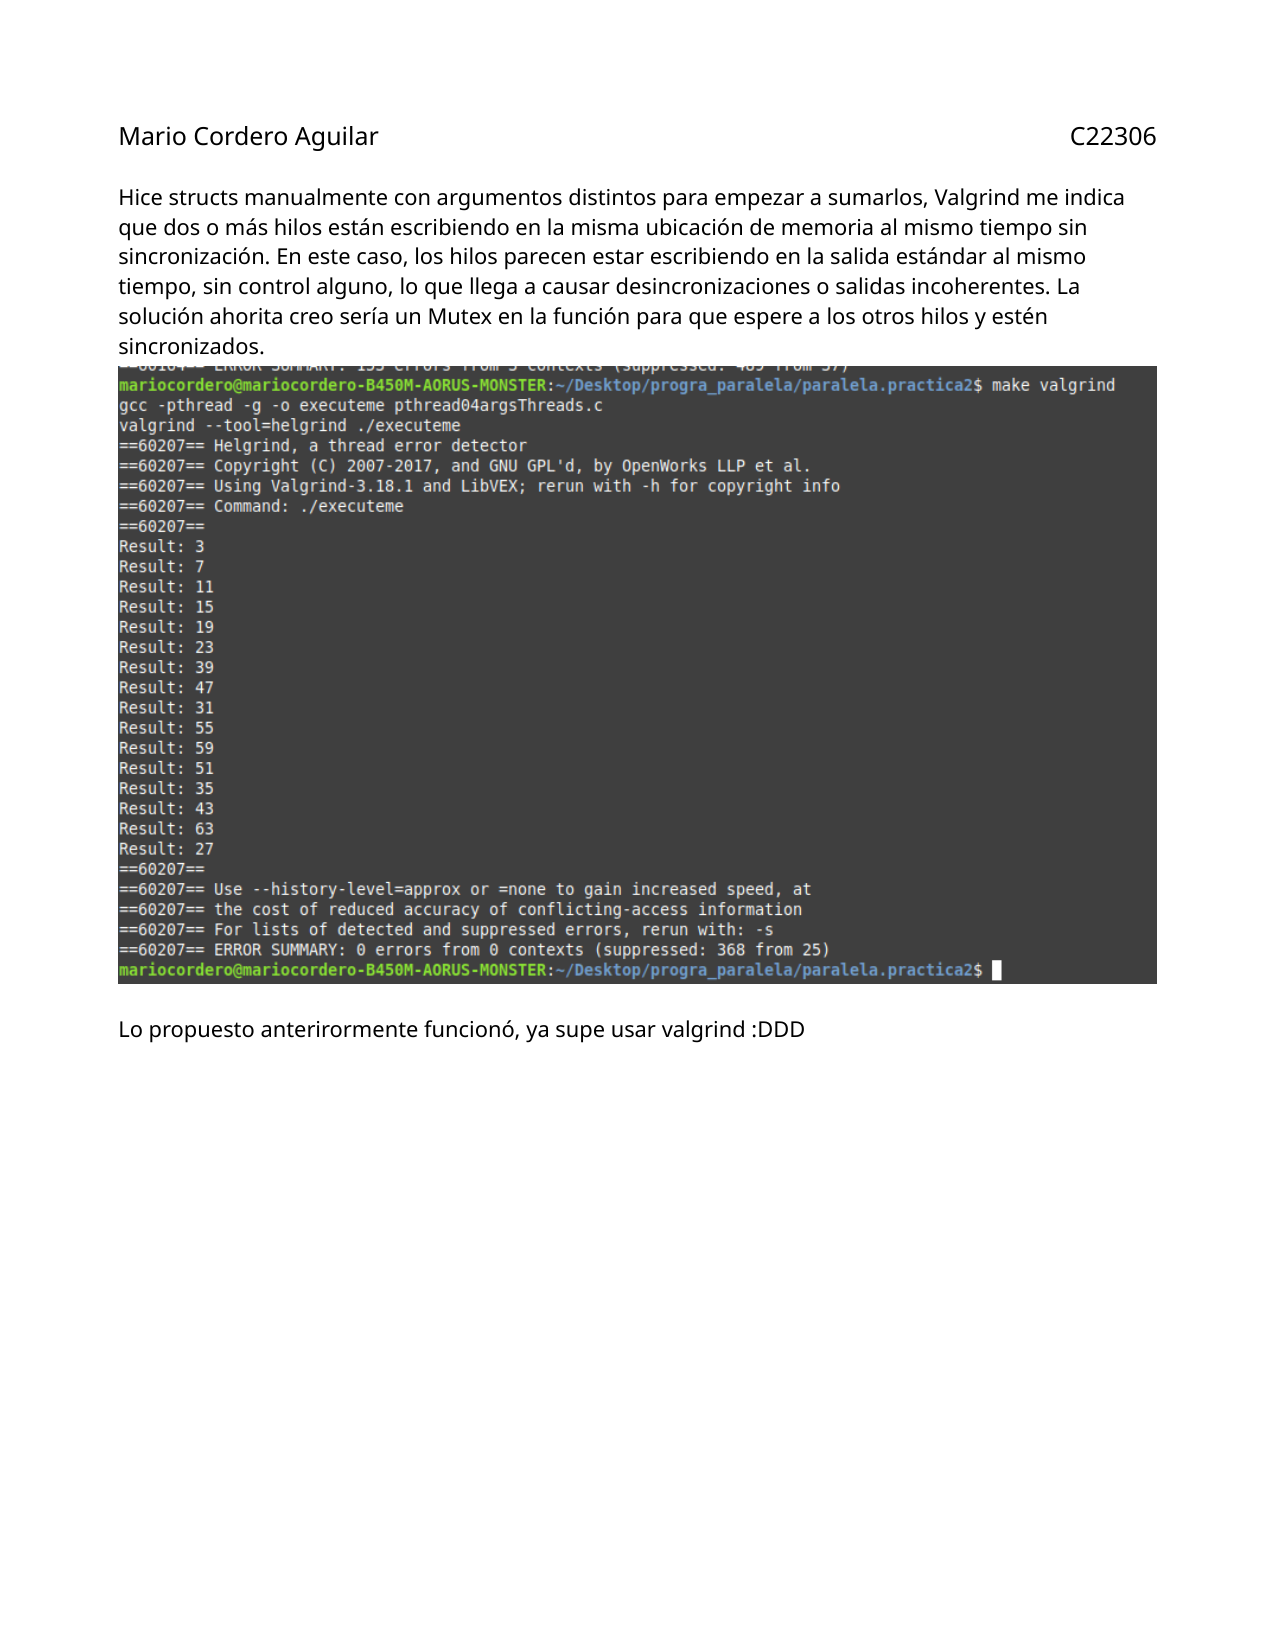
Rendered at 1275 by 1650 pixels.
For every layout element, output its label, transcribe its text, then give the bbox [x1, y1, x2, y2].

text Hice structs manualmente con argumentos distintos para empezar a sumarlos, Valgrind me indica que dos o más hilos están escribiendo en la misma ubicación de memoria al mismo tiempo sin sincronización. En este caso, los hilos parecen estar escribiendo en la salida estándar al mismo tiempo, sin control alguno, lo que llega a causar desincronizaciones o salidas incoherentes. La solución ahorita creo sería un Mutex en la función para que espere a los otros hilos y estén sincronizados. [118, 182, 1157, 360]
text Lo propuesto anterirormente funcionó, ya supe usar valgrind :DDD [118, 1014, 1157, 1043]
picture [118, 366, 1157, 984]
